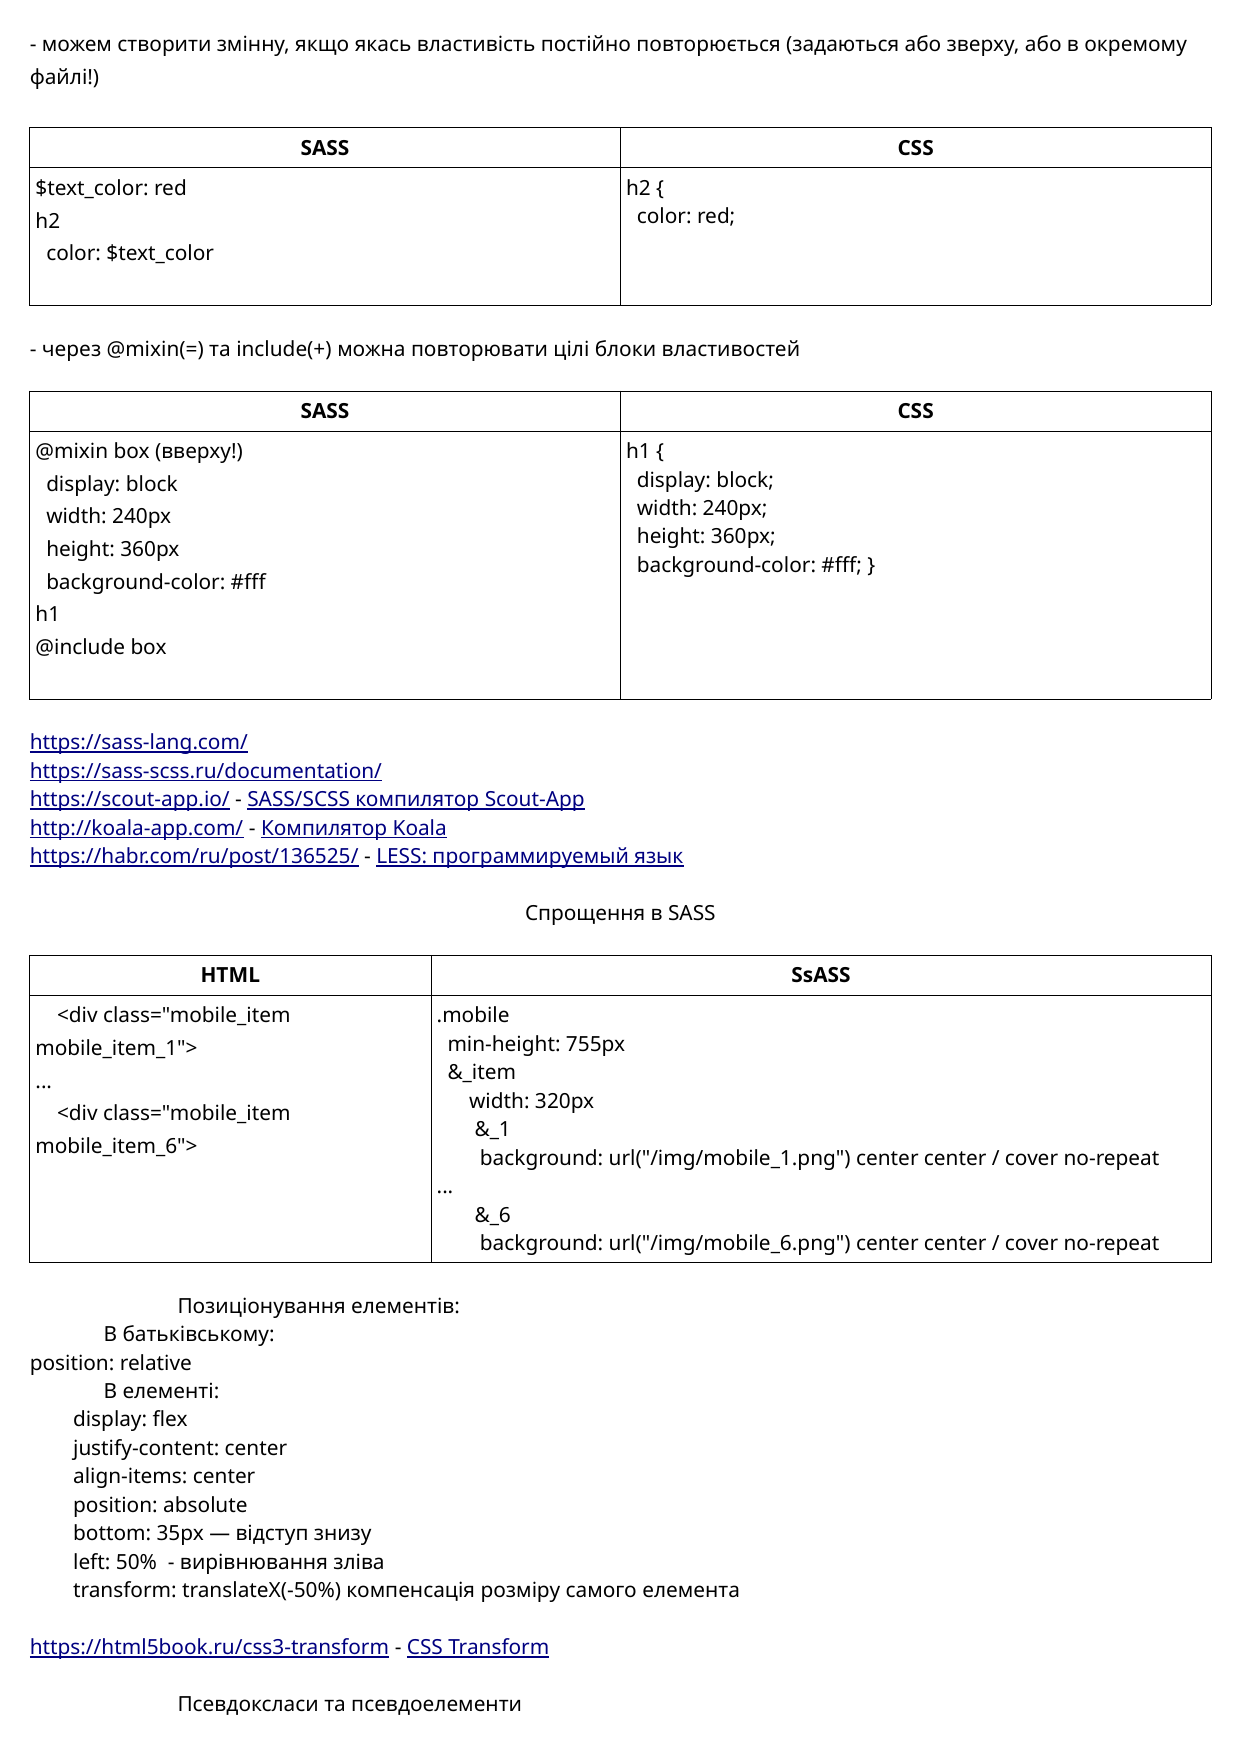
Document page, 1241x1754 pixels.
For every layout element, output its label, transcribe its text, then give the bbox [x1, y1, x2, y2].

text https://scout-app.io/ - SASS/SCSS компилятор Scout-App [29, 784, 1211, 813]
text Позиціонування елементів: [29, 1291, 1211, 1319]
table_cell .mobile min-height: 755px &_item width: 320px &_1 background: url("/img/mobile_1.png") center center / cover no-repeat ... &_6 background: url("/img/mobile_6.png") center center / cover no-repeat [432, 996, 1211, 1262]
text Спрощення в SASS [29, 898, 1211, 926]
table_header SsASS [432, 956, 1211, 995]
text https://habr.com/ru/post/136525/ - LESS: программируемый язык [29, 841, 1211, 869]
text https://sass-lang.com/ [29, 727, 1211, 756]
text bottom: 35px — відступ знизу [29, 1518, 1211, 1547]
text display: flex [29, 1404, 1211, 1433]
table_header CSS [621, 392, 1211, 431]
text В елементі: [29, 1376, 1211, 1404]
text position: absolute [29, 1490, 1211, 1518]
text - можем створити змінну, якщо якась властивість постійно повторюється (задаються або зверху, або в окремому файлі!) [29, 29, 1211, 91]
table_header SASS [30, 128, 620, 167]
text justify-content: center [29, 1433, 1211, 1461]
text left: 50% - вирівнювання зліва [29, 1547, 1211, 1575]
text Псевдоксласи та псевдоелементи [29, 1689, 1211, 1717]
table_header HTML [30, 956, 431, 995]
table_cell $text_color: red h2 color: $text_color [30, 168, 620, 305]
text В батьківському: [29, 1319, 1211, 1348]
text http://koala-app.com/ - Компилятор Koala [29, 813, 1211, 841]
text https://sass-scss.ru/documentation/ [29, 756, 1211, 784]
table_cell h1 { display: block; width: 240px; height: 360px; background-color: #fff; } [621, 432, 1211, 699]
table_header CSS [621, 128, 1211, 167]
text align-items: center [29, 1461, 1211, 1490]
table_cell <div class="mobile_item mobile_item_1"> ... <div class="mobile_item mobile_item_6"> [30, 996, 431, 1262]
text position: relative [29, 1348, 1211, 1376]
table_cell h2 { color: red; [621, 168, 1211, 305]
text - через @mixin(=) та include(+) можна повторювати цілі блоки властивостей [29, 334, 1211, 362]
text https://html5book.ru/css3-transform - CSS Transform [29, 1632, 1211, 1661]
text transform: translateX(-50%) компенсація розміру самого елемента [29, 1575, 1211, 1604]
table_cell @mixin box (вверху!) display: block width: 240px height: 360px background-color: #fff h1 @include box [30, 432, 620, 699]
table_header SASS [30, 392, 620, 431]
